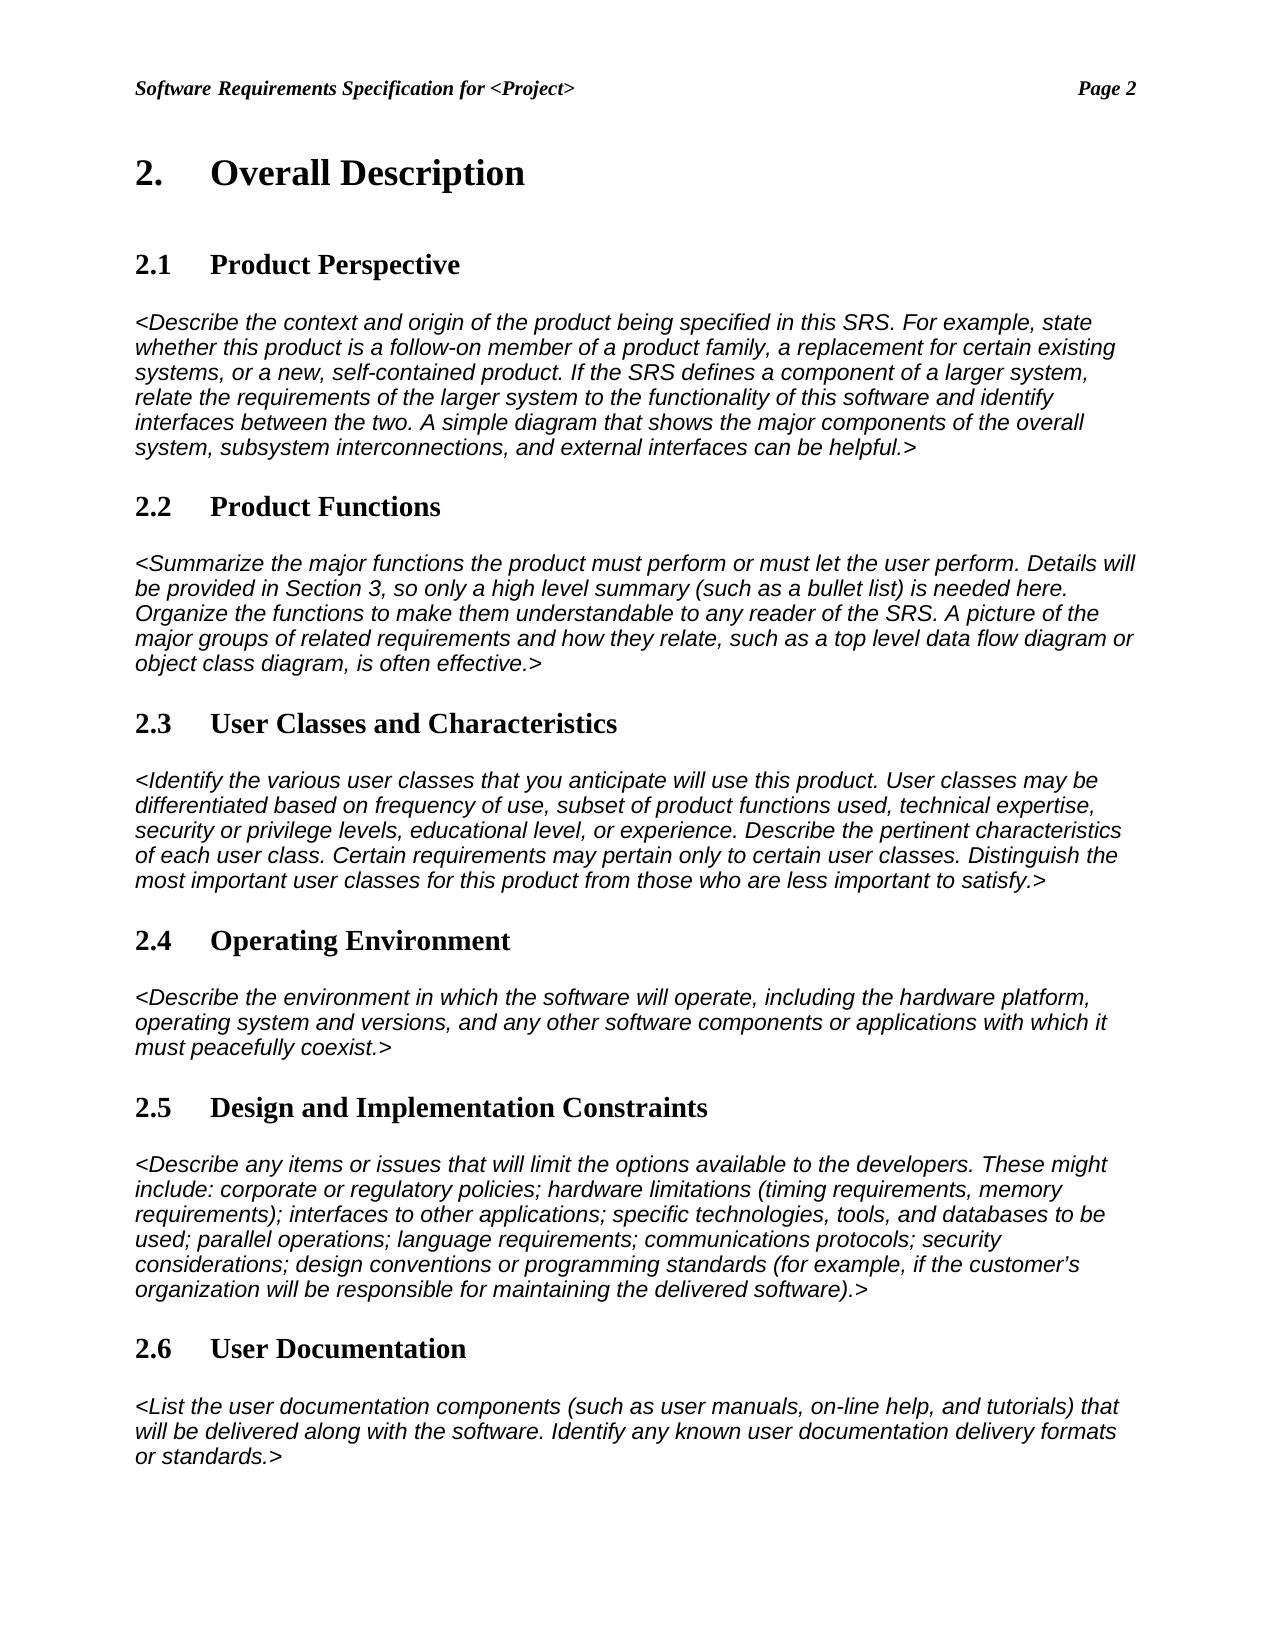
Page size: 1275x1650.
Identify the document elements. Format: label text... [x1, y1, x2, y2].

text <Summarize the major functions the product must perform or must let the user perform. Details will be provided in Section 3, so only a high level summary (such as a bullet list) is needed here. Organize the functions to make them understandable to any reader of the SRS. A picture of the major groups of related requirements and how they relate, such as a top level data flow diagram or object class diagram, is often effective.> [135, 552, 1140, 677]
subtitle Operating Environment [135, 923, 1140, 956]
subtitle Overall Description [135, 150, 1140, 193]
text <Identify the various user classes that you anticipate will use this product. User classes may be differentiated based on frequency of use, subset of product functions used, technical expertise, security or privilege levels, educational level, or experience. Describe the pertinent characteristics of each user class. Certain requirements may pertain only to certain user classes. Distinguish the most important user classes for this product from those who are less important to satisfy.> [135, 769, 1140, 894]
subtitle User Documentation [135, 1332, 1140, 1365]
text <Describe the environment in which the software will operate, including the hardware platform, operating system and versions, and any other software components or applications with which it must peacefully coexist.> [135, 986, 1140, 1061]
subtitle User Classes and Characteristics [135, 706, 1140, 739]
subtitle Product Perspective [135, 247, 1140, 281]
subtitle Product Functions [135, 489, 1140, 523]
subtitle Design and Implementation Constraints [135, 1090, 1140, 1123]
text <Describe the context and origin of the product being specified in this SRS. For example, state whether this product is a follow-on member of a product family, a replacement for certain existing systems, or a new, self-contained product. If the SRS defines a component of a larger system, relate the requirements of the larger system to the functionality of this software and identify interfaces between the two. A simple diagram that shows the major components of the overall system, subsystem interconnections, and external interfaces can be helpful.> [135, 310, 1140, 460]
text <Describe any items or issues that will limit the options available to the developers. These might include: corporate or regulatory policies; hardware limitations (timing requirements, memory requirements); interfaces to other applications; specific technologies, tools, and databases to be used; parallel operations; language requirements; communications protocols; security considerations; design conventions or programming standards (for example, if the customer’s organization will be responsible for maintaining the delivered software).> [135, 1152, 1140, 1302]
text <List the user documentation components (such as user manuals, on-line help, and tutorials) that will be delivered along with the software. Identify any known user documentation delivery formats or standards.> [135, 1394, 1140, 1469]
